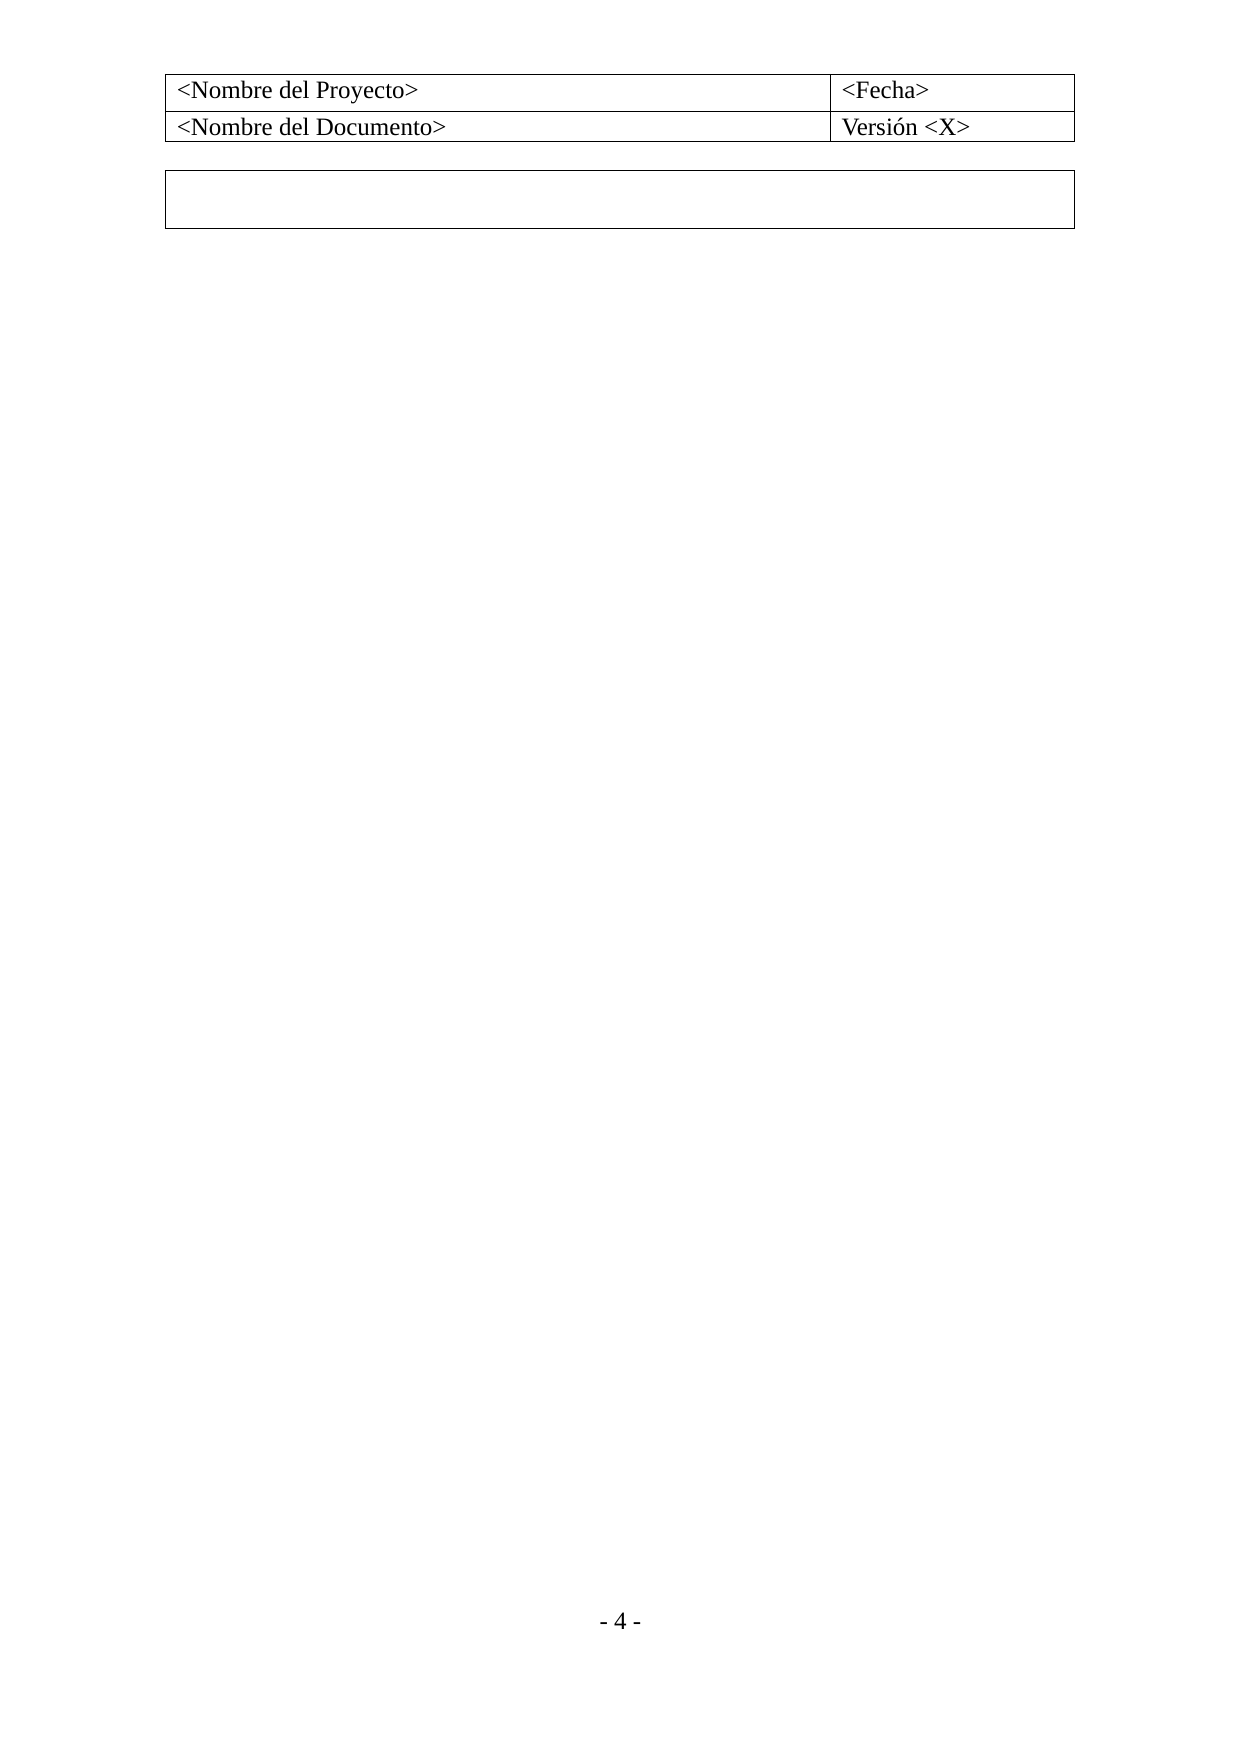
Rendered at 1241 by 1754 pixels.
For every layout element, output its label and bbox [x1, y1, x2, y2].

table_cell [166, 171, 1074, 228]
